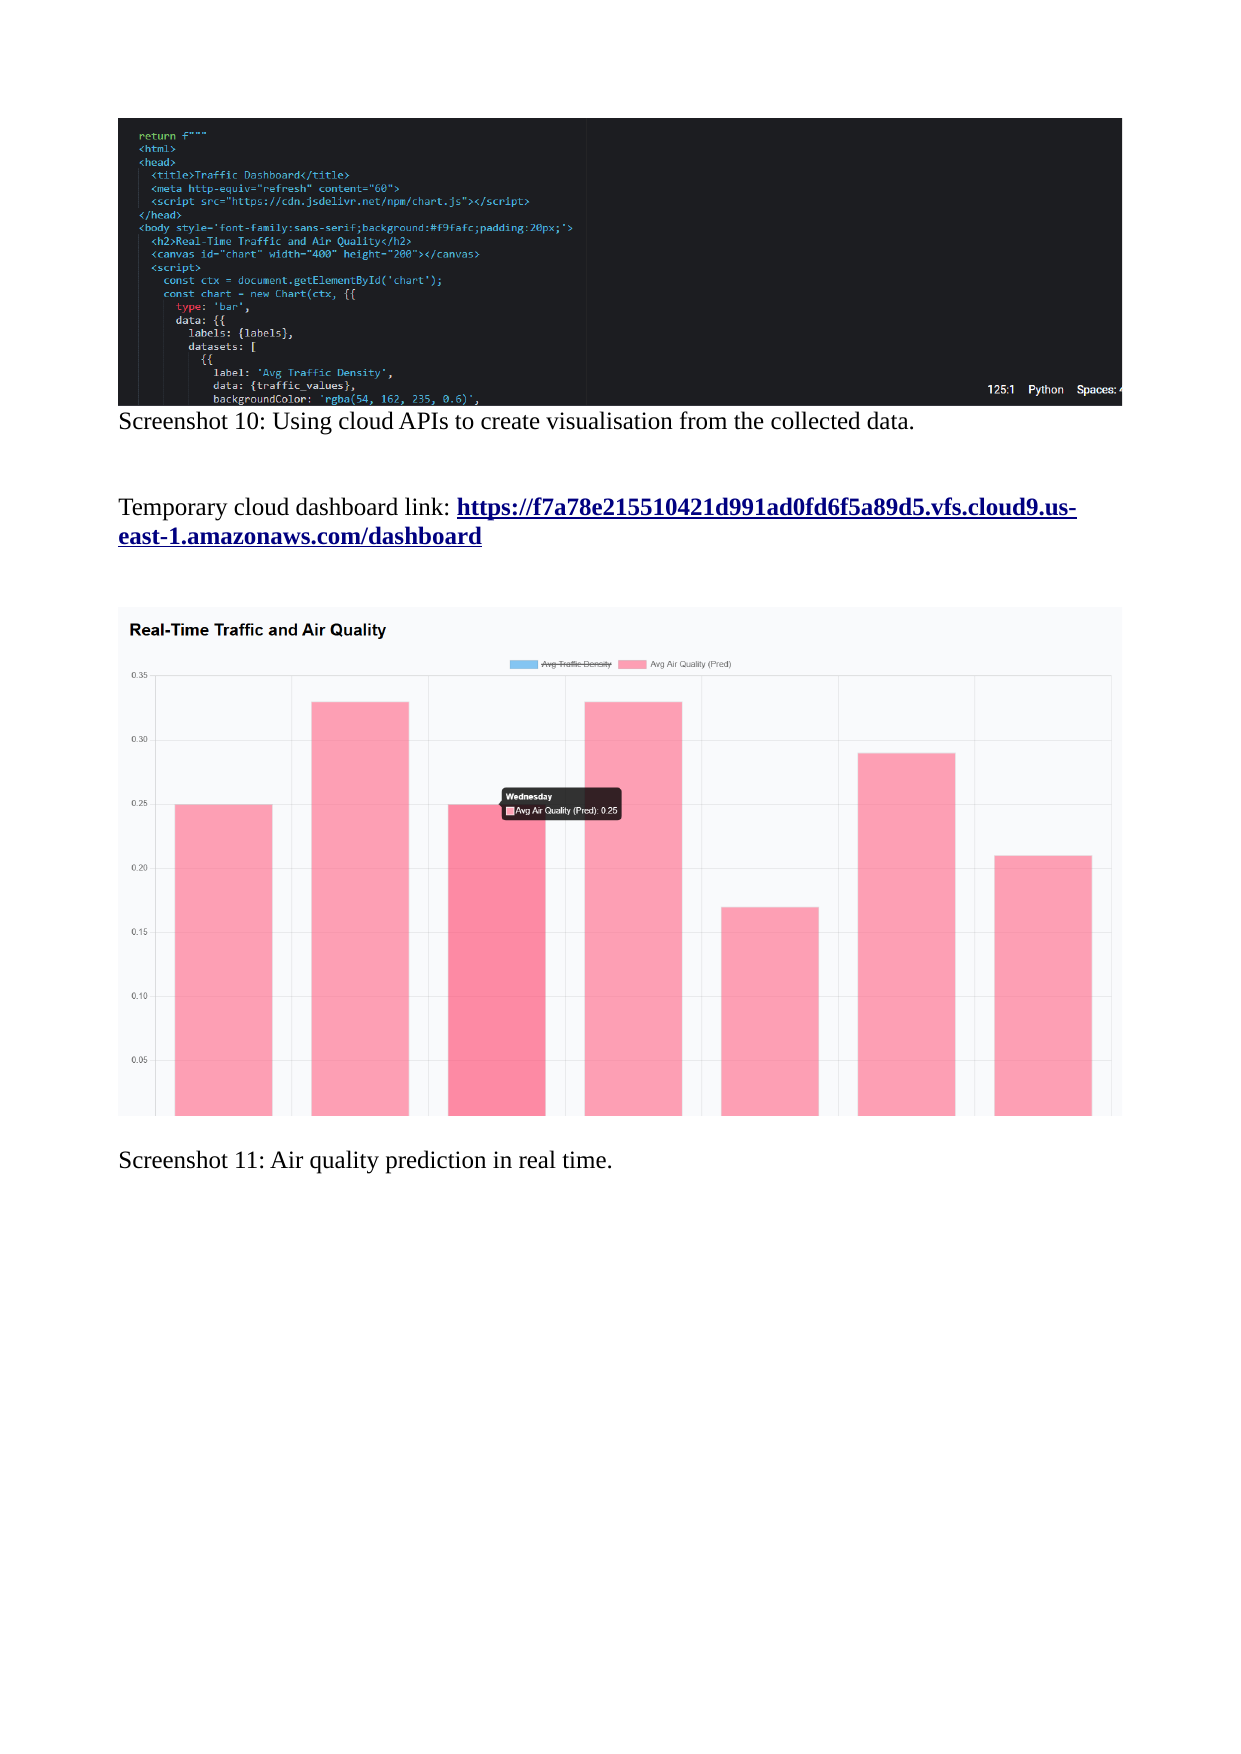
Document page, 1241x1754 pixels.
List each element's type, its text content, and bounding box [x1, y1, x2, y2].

picture [118, 118, 1123, 406]
text Temporary cloud dashboard link: https://f7a78e215510421d991ad0fd6f5a89d5.vfs.cloud9.us-east-1.amazonaws.com/dashboard [118, 492, 1122, 550]
text Screenshot 11: Air quality prediction in real time. [118, 1145, 1122, 1173]
text Screenshot 10: Using cloud APIs to create visualisation from the collected data. [118, 406, 1122, 435]
picture [118, 607, 1123, 1116]
